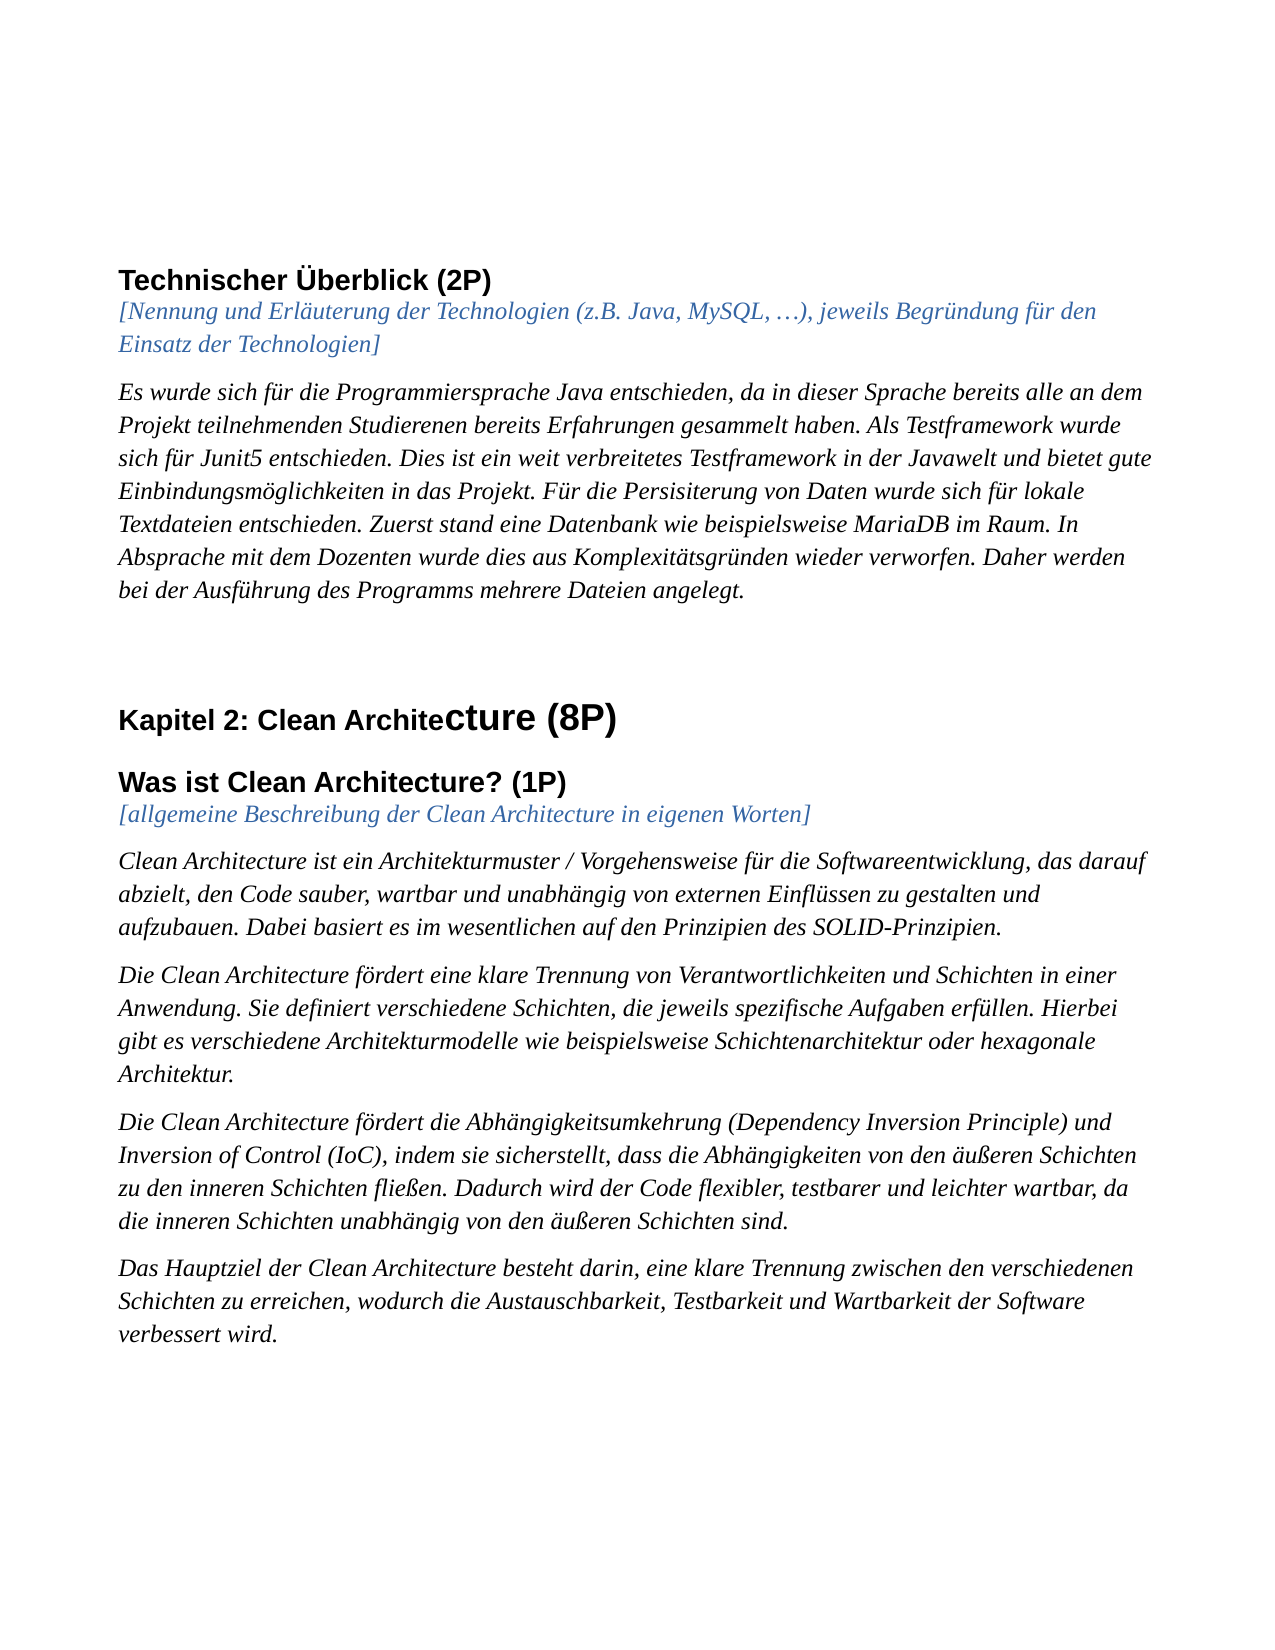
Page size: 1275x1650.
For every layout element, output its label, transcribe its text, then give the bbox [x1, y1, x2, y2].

text [allgemeine Beschreibung der Clean Architecture in eigenen Worten] [118, 799, 1157, 827]
text [Nennung und Erläuterung der Technologien (z.B. Java, MySQL, …), jeweils Begründung für den Einsatz der Technologien] [118, 296, 1157, 358]
text Es wurde sich für die Programmiersprache Java entschieden, da in dieser Sprache bereits alle an dem Projekt teilnehmenden Studierenen bereits Erfahrungen gesammelt haben. Als Testframework wurde sich für Junit5 entschieden. Dies ist ein weit verbreitetes Testframework in der Javawelt und bietet gute Einbindungsmöglichkeiten in das Projekt. Für die Persisiterung von Daten wurde sich für lokale Textdateien entschieden. Zuerst stand eine Datenbank wie beispielsweise MariaDB im Raum. In Absprache mit dem Dozenten wurde dies aus Komplexitätsgründen wieder verworfen. Daher werden bei der Ausführung des Programms mehrere Dateien angelegt. [118, 377, 1157, 603]
text Das Hauptziel der Clean Architecture besteht darin, eine klare Trennung zwischen den verschiedenen Schichten zu erreichen, wodurch die Austauschbarkeit, Testbarkeit und Wartbarkeit der Software verbessert wird. [118, 1253, 1157, 1348]
text Clean Architecture ist ein Architekturmuster / Vorgehensweise für die Softwareentwicklung, das darauf abzielt, den Code sauber, wartbar und unabhängig von externen Einflüssen zu gestalten und aufzubauen. Dabei basiert es im wesentlichen auf den Prinzipien des SOLID-Prinzipien. [118, 846, 1157, 941]
subtitle Technischer Überblick (2P) [118, 262, 1157, 296]
subtitle Was ist Clean Architecture? (1P) [118, 765, 1157, 799]
text Die Clean Architecture fördert eine klare Trennung von Verantwortlichkeiten und Schichten in einer Anwendung. Sie definiert verschiedene Schichten, die jeweils spezifische Aufgaben erfüllen. Hierbei gibt es verschiedene Architekturmodelle wie beispielsweise Schichtenarchitektur oder hexagonale Architektur. [118, 960, 1157, 1088]
subtitle Kapitel 2: Clean Architecture (8P) [118, 695, 1157, 738]
text Die Clean Architecture fördert die Abhängigkeitsumkehrung (Dependency Inversion Principle) und Inversion of Control (IoC), indem sie sicherstellt, dass die Abhängigkeiten von den äußeren Schichten zu den inneren Schichten fließen. Dadurch wird der Code flexibler, testbarer und leichter wartbar, da die inneren Schichten unabhängig von den äußeren Schichten sind. [118, 1107, 1157, 1234]
